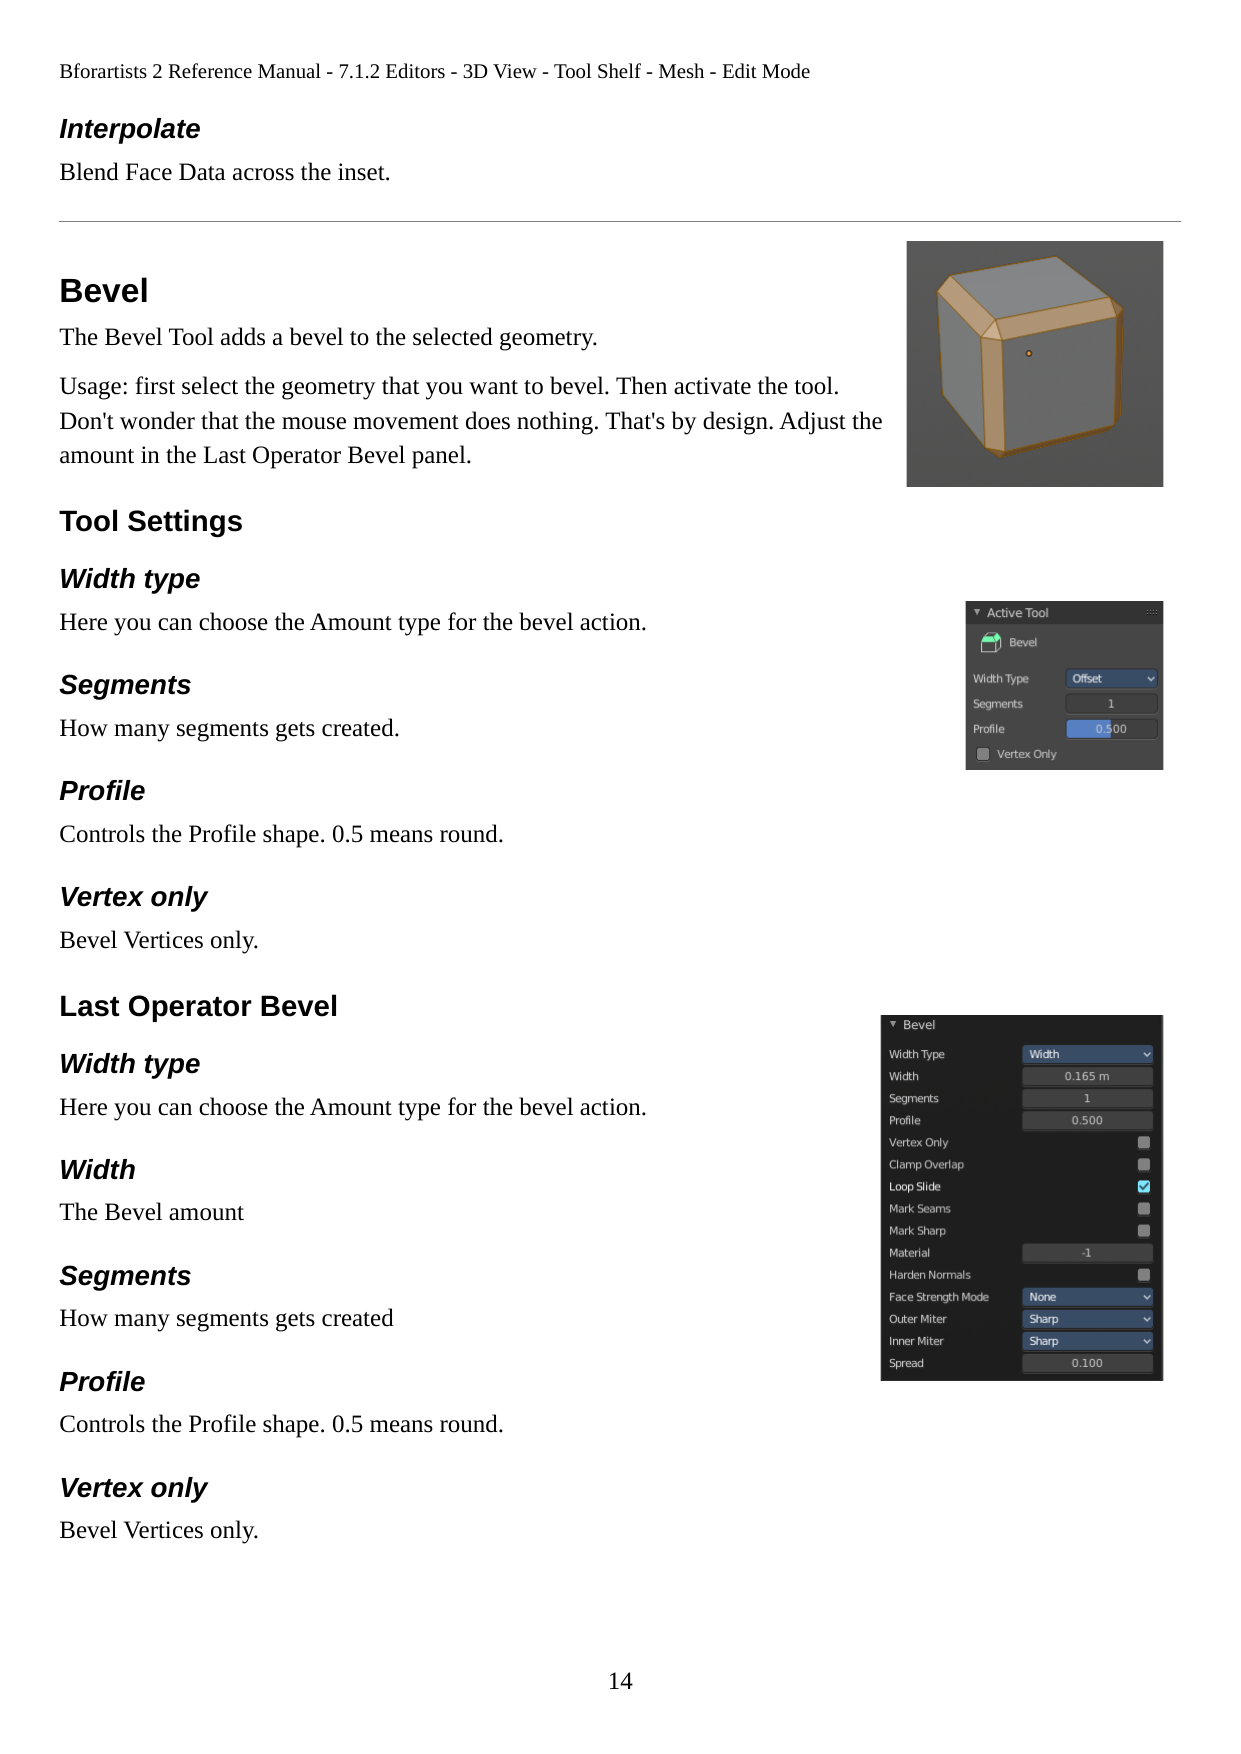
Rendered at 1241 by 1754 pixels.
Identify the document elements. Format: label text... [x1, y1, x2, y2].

subtitle [1164, 1153, 1181, 1185]
subtitle Width type [59, 563, 1181, 594]
text [1164, 1197, 1181, 1226]
subtitle Width [59, 1153, 880, 1185]
subtitle [1164, 668, 1181, 700]
subtitle Bevel [59, 271, 906, 310]
subtitle Interpolate [59, 113, 1181, 144]
subtitle Vertex only [59, 1471, 1181, 1503]
subtitle [1164, 271, 1181, 310]
picture [880, 1015, 1164, 1381]
subtitle Segments [59, 668, 965, 700]
subtitle Tool Settings [59, 504, 1181, 538]
text Bevel Vertices only. [59, 1515, 1181, 1544]
text How many segments gets created. [59, 713, 965, 742]
picture [906, 241, 1164, 487]
subtitle Segments [59, 1259, 880, 1291]
text The Bevel amount [59, 1197, 880, 1226]
text The Bevel Tool adds a bevel to the selected geometry. [59, 322, 906, 351]
text Here you can choose the Amount type for the bevel action. [59, 1092, 880, 1120]
text Usage: first select the geometry that you want to bevel. Then activate the tool. Don't wonder that the mouse movement does nothing. That's by design. Adjust the amount in the Last Operator Bevel panel. [59, 371, 906, 469]
text Bevel Vertices only. [59, 925, 1181, 953]
subtitle [1164, 1047, 1181, 1079]
text Blend Face Data across the inset. [59, 157, 1181, 186]
subtitle Vertex only [59, 880, 1181, 912]
subtitle Profile [59, 1365, 1181, 1397]
subtitle Last Operator Bevel [59, 988, 1181, 1022]
picture [965, 601, 1164, 770]
subtitle Width type [59, 1047, 880, 1079]
subtitle Profile [59, 774, 1181, 806]
text Controls the Profile shape. 0.5 means round. [59, 1409, 1181, 1438]
subtitle [1164, 1259, 1181, 1291]
text Here you can choose the Amount type for the bevel action. [59, 607, 965, 636]
text Controls the Profile shape. 0.5 means round. [59, 819, 1181, 848]
text How many segments gets created [59, 1303, 880, 1332]
